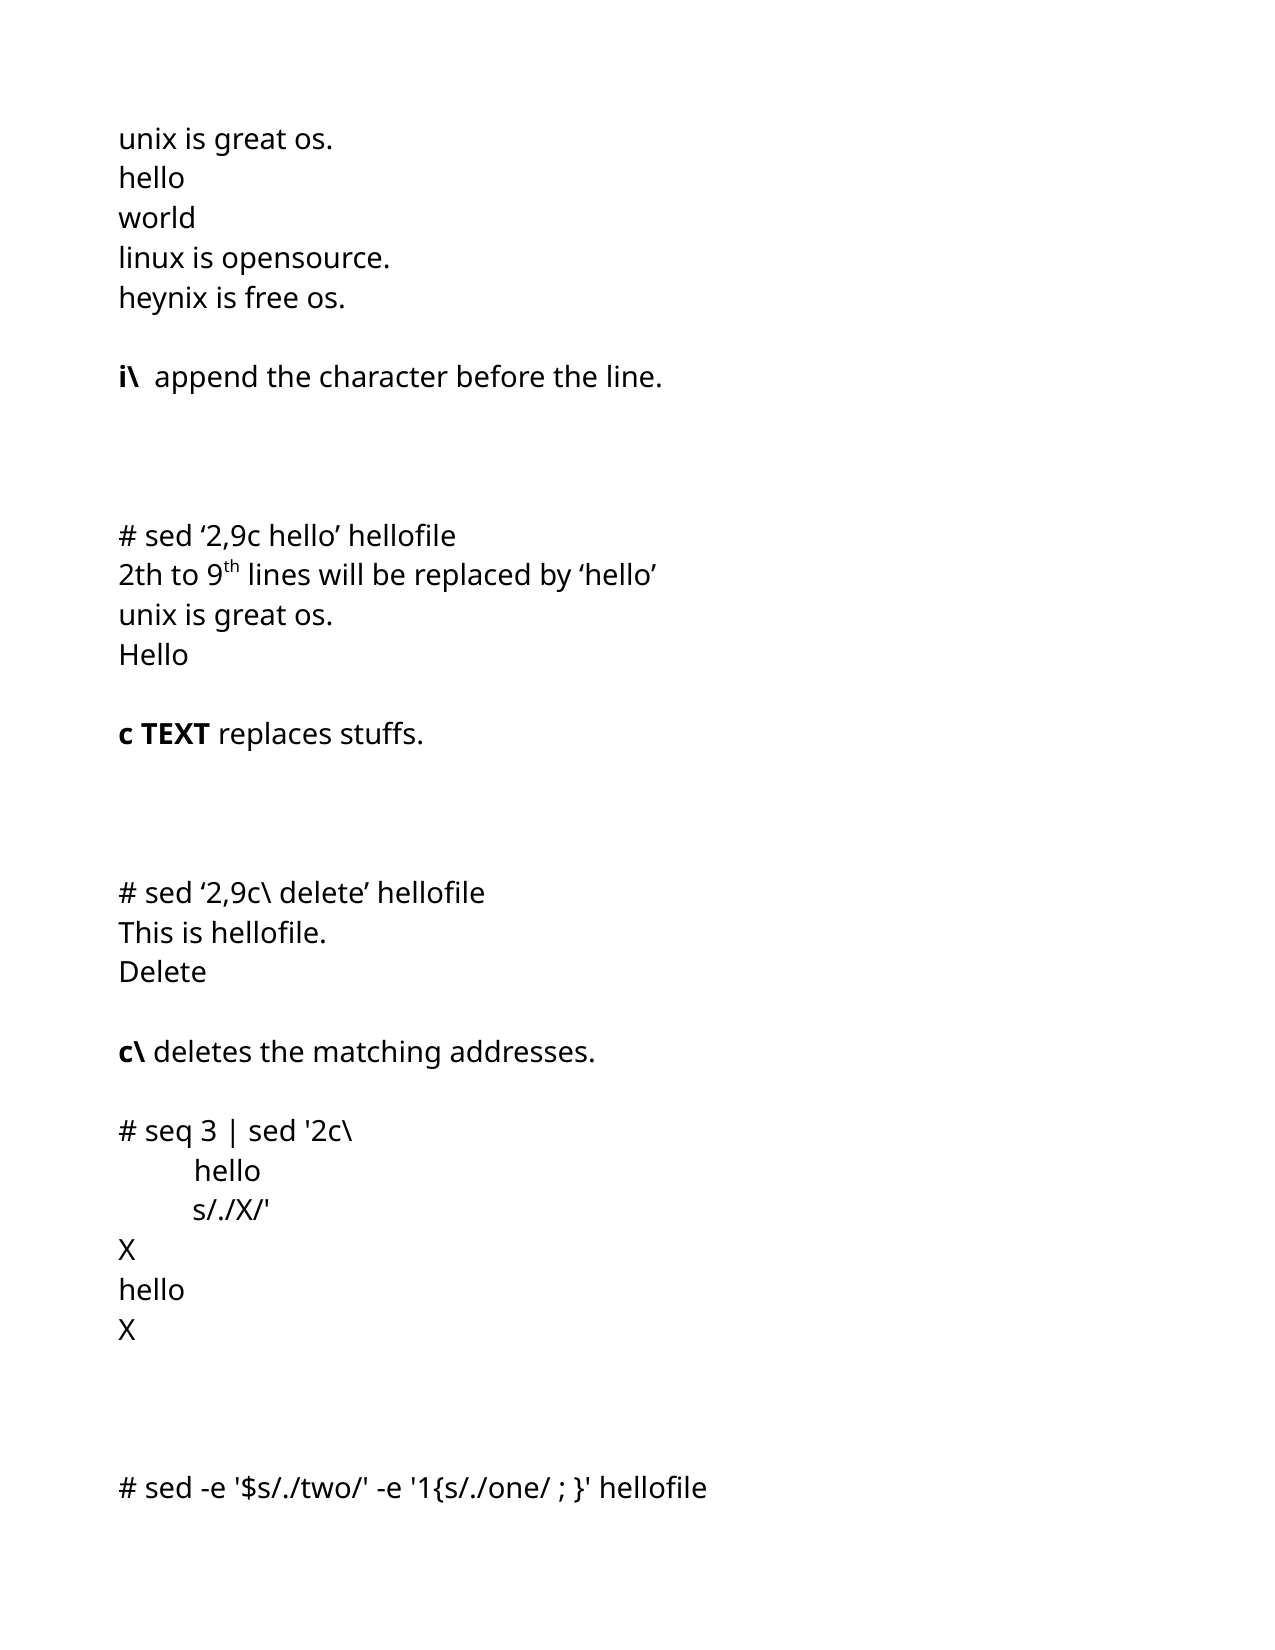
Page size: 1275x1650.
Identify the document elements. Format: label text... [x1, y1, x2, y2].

text unix is great os. [118, 118, 1157, 158]
text hello [118, 1150, 1157, 1190]
text world [118, 197, 1157, 237]
text linux is opensource. [118, 237, 1157, 277]
text s/./X/' [118, 1190, 1157, 1229]
text X [118, 1309, 1157, 1348]
text This is hellofile. [118, 912, 1157, 952]
text i\ append the character before the line. [118, 356, 1157, 396]
text Delete [118, 952, 1157, 991]
text c\ deletes the matching addresses. [118, 1031, 1157, 1071]
text c TEXT replaces stuffs. [118, 713, 1157, 753]
text # sed ‘2,9c\ delete’ hellofile [118, 872, 1157, 912]
text X [118, 1229, 1157, 1269]
text # sed -e '$s/./two/' -e '1{s/./one/ ; }' hellofile [118, 1467, 1157, 1507]
text hello [118, 1269, 1157, 1309]
text # sed ‘2,9c hello’ hellofile [118, 515, 1157, 555]
text heynix is free os. [118, 277, 1157, 317]
text hello [118, 158, 1157, 197]
text # seq 3 | sed '2c\ [118, 1110, 1157, 1150]
text 2th to 9th lines will be replaced by ‘hello’ [118, 555, 1157, 594]
text unix is great os. [118, 594, 1157, 634]
text Hello [118, 634, 1157, 674]
